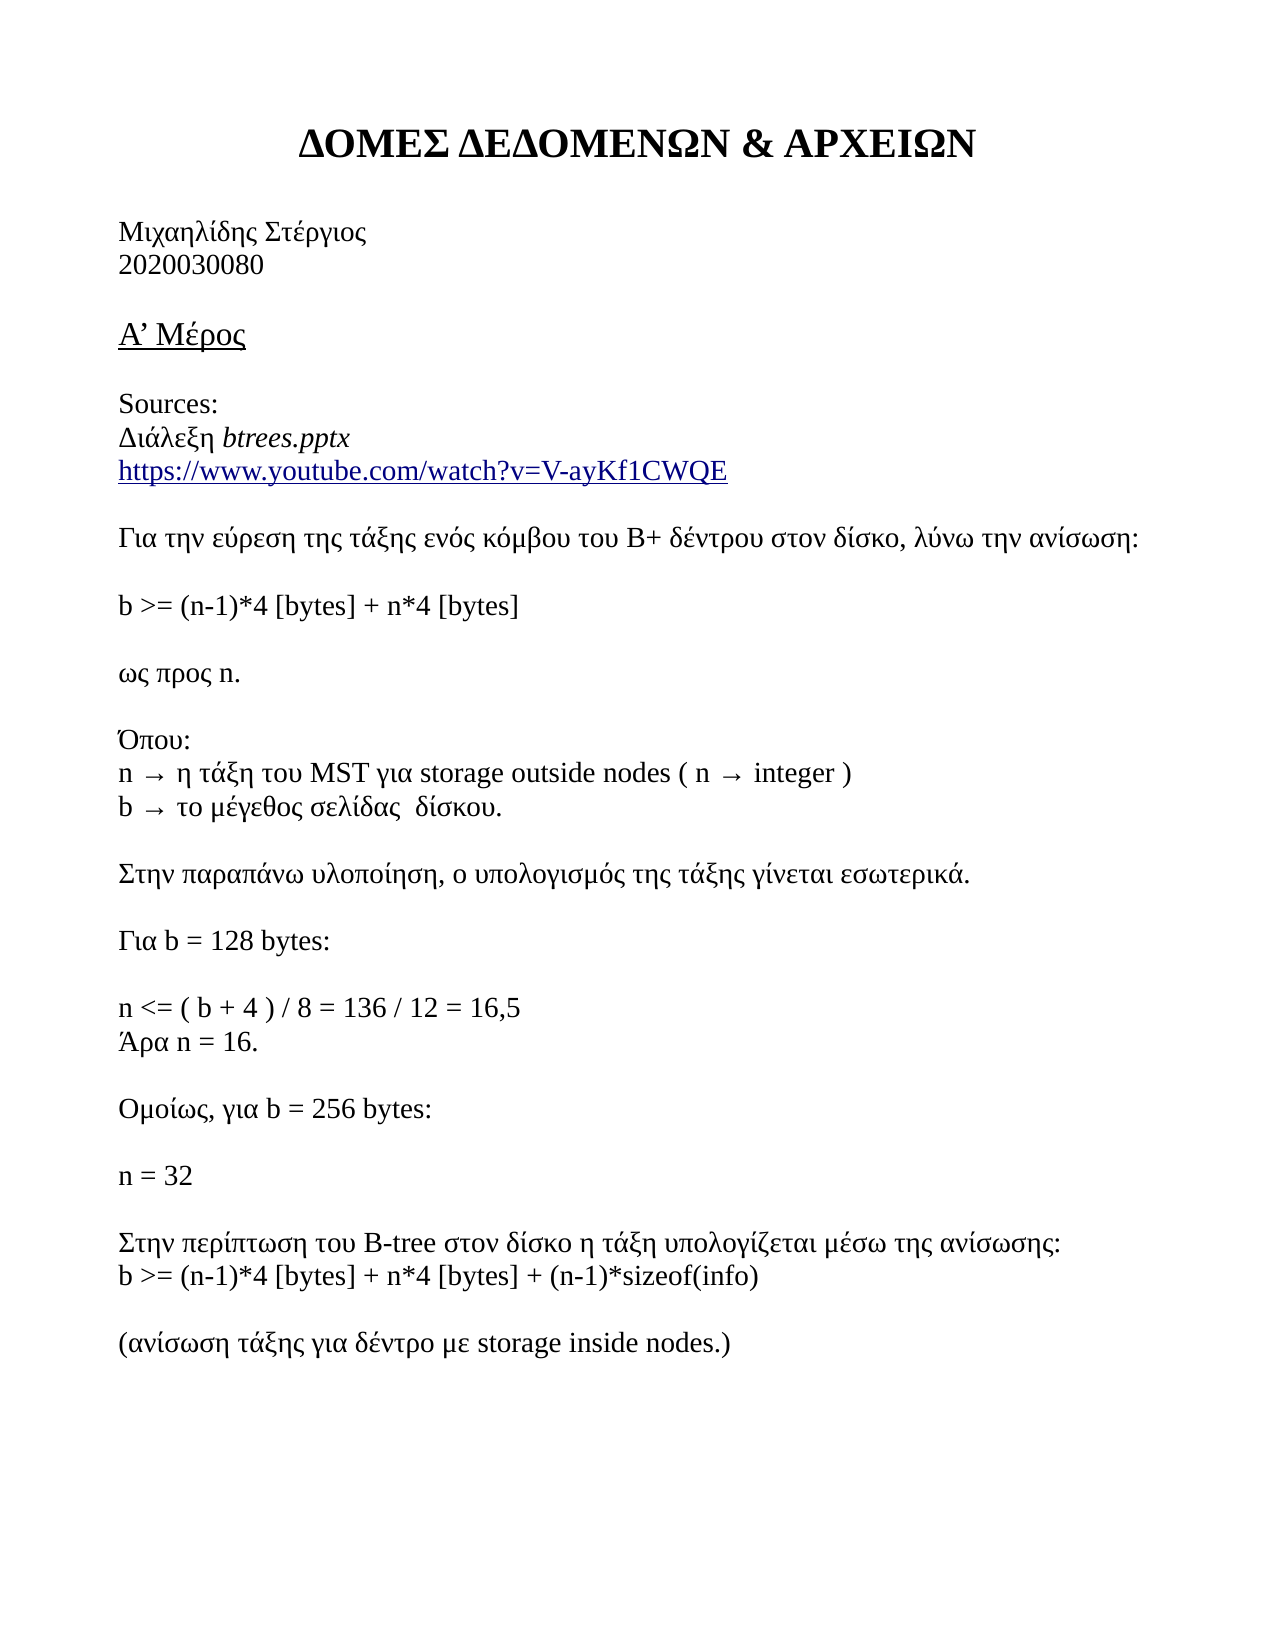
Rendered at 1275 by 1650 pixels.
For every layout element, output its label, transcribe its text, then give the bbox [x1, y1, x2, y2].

text Α’ Μέρος [118, 314, 1157, 353]
text ΔΟΜΕΣ ΔΕΔΟΜΕΝΩΝ & ΑΡΧΕΙΩΝ [118, 118, 1157, 166]
text https://www.youtube.com/watch?v=V-ayKf1CWQE [118, 453, 1157, 487]
text Ομοίως, για b = 256 bytes: [118, 1091, 1157, 1124]
text (ανίσωση τάξης για δέντρο με storage inside nodes.) [118, 1326, 1157, 1359]
text Διάλεξη btrees.pptx [118, 420, 1157, 453]
text n <= ( b + 4 ) / 8 = 136 / 12 = 16,5 [118, 990, 1157, 1024]
text b >= (n-1)*4 [bytes] + n*4 [bytes] [118, 588, 1157, 621]
text Μιχαηλίδης Στέργιος [118, 214, 1157, 247]
text n = 32 [118, 1158, 1157, 1191]
text Στην παραπάνω υλοποίηση, ο υπολογισμός της τάξης γίνεται εσωτερικά. [118, 856, 1157, 889]
text ως προς n. [118, 655, 1157, 688]
text 2020030080 [118, 247, 1157, 281]
text Στην περίπτωση του B-tree στον δίσκο η τάξη υπολογίζεται μέσω της ανίσωσης: [118, 1225, 1157, 1258]
text n → η τάξη του MST για storage outside nodes ( n → integer ) [118, 755, 1157, 789]
text Όπου: [118, 722, 1157, 755]
text b >= (n-1)*4 [bytes] + n*4 [bytes] + (n-1)*sizeof(info) [118, 1258, 1157, 1292]
text Για b = 128 bytes: [118, 923, 1157, 957]
text Άρα n = 16. [118, 1024, 1157, 1057]
text b → το μέγεθος σελίδας δίσκου. [118, 789, 1157, 822]
text Για την εύρεση της τάξης ενός κόμβου του B+ δέντρου στον δίσκο, λύνω την ανίσωση: [118, 521, 1157, 554]
text Sources: [118, 386, 1157, 420]
